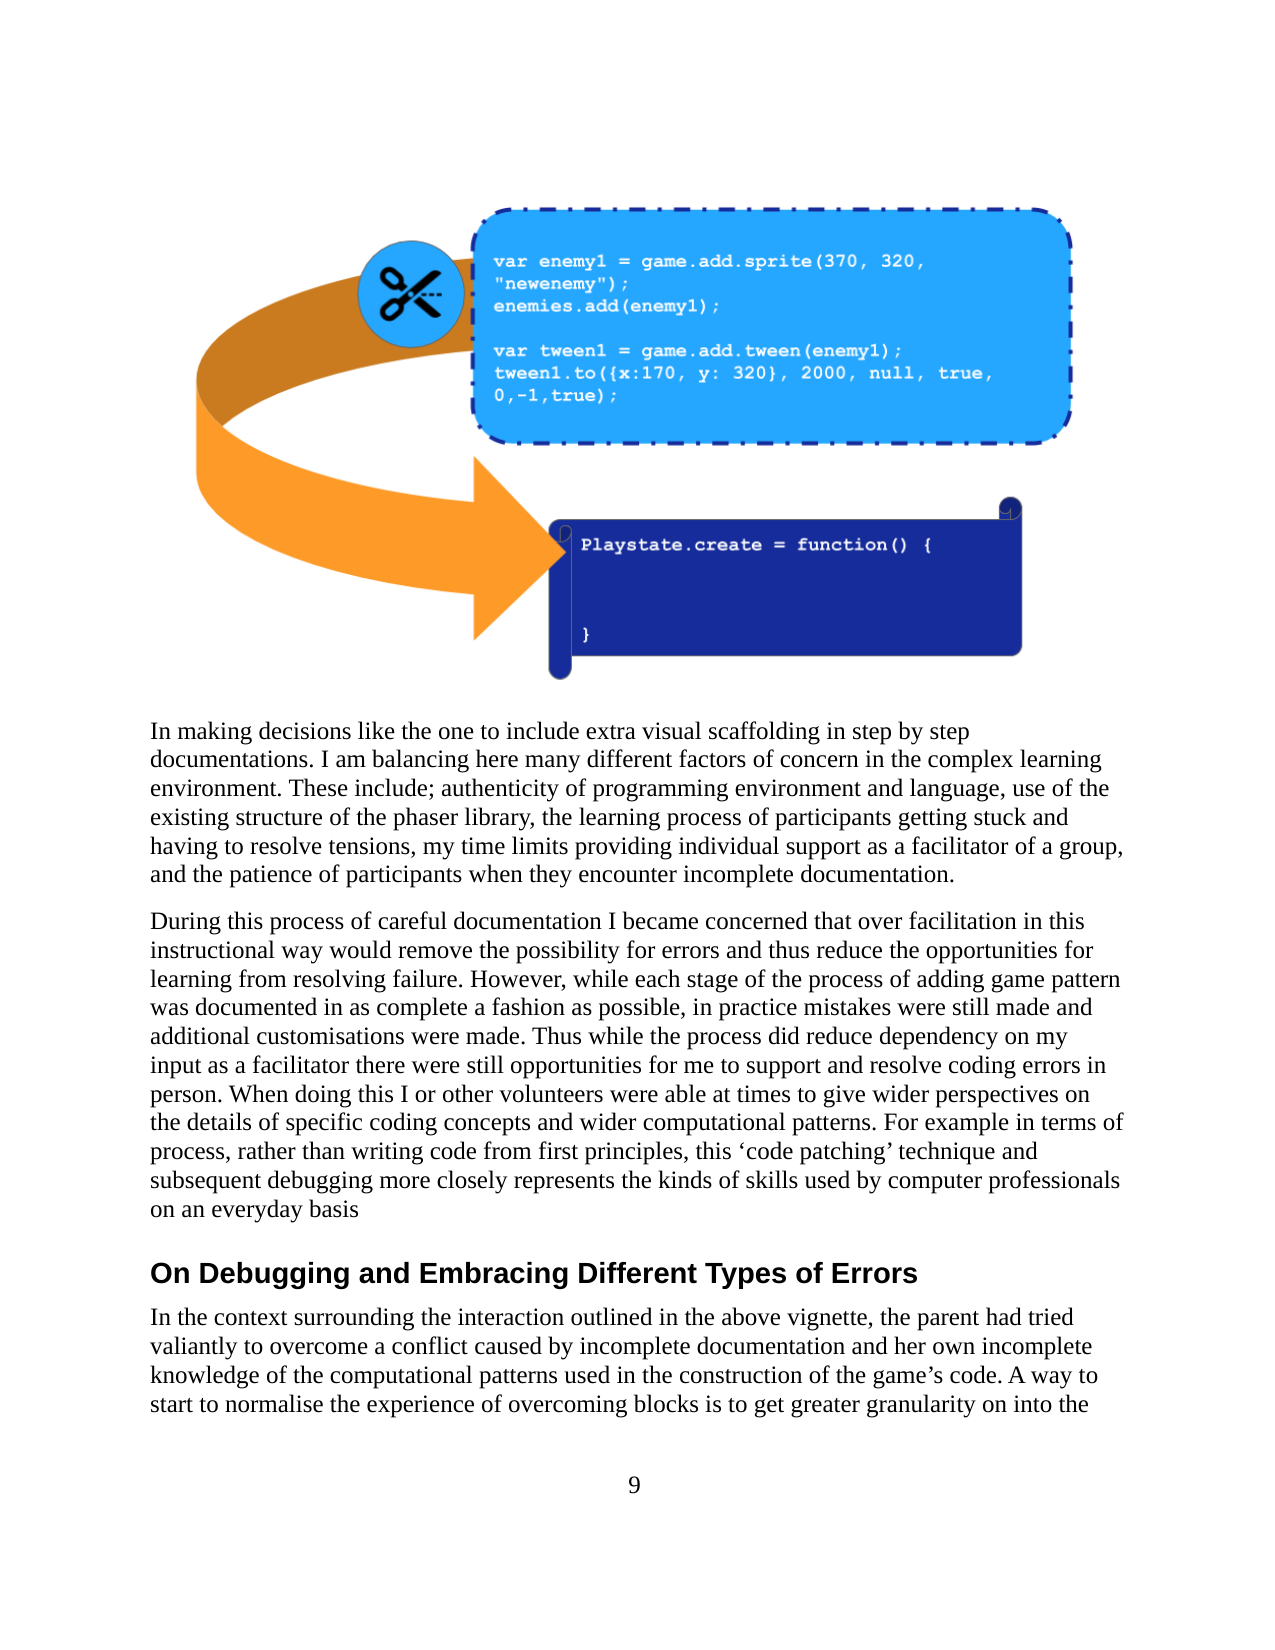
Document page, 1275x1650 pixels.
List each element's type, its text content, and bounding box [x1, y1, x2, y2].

subtitle On Debugging and Embracing Different Types of Errors [150, 1256, 1125, 1290]
text In the context surrounding the interaction outlined in the above vignette, the parent had tried valiantly to overcome a conflict caused by incomplete documentation and her own incomplete knowledge of the computational patterns used in the construction of the game’s code. A way to start to normalise the experience of overcoming blocks is to get greater granularity on into the [150, 1302, 1125, 1417]
text In making decisions like the one to include extra visual scaffolding in step by step documentations. I am balancing here many different factors of concern in the complex learning environment. These include; authenticity of programming environment and language, use of the existing structure of the phaser library, the learning process of participants getting stuck and having to resolve tensions, my time limits providing individual support as a facilitator of a group, and the patience of participants when they encounter incomplete documentation. [150, 716, 1125, 888]
picture [150, 150, 1125, 698]
text During this process of careful documentation I became concerned that over facilitation in this instructional way would remove the possibility for errors and thus reduce the opportunities for learning from resolving failure. However, while each stage of the process of adding game pattern was documented in as complete a fashion as possible, in practice mistakes were still made and additional customisations were made. Thus while the process did reduce dependency on my input as a facilitator there were still opportunities for me to support and resolve coding errors in person. When doing this I or other volunteers were able at times to give wider perspectives on the details of specific coding concepts and wider computational patterns. For example in terms of process, rather than writing code from first principles, this ‘code patching’ technique and subsequent debugging more closely represents the kinds of skills used by computer professionals on an everyday basis [150, 906, 1125, 1222]
